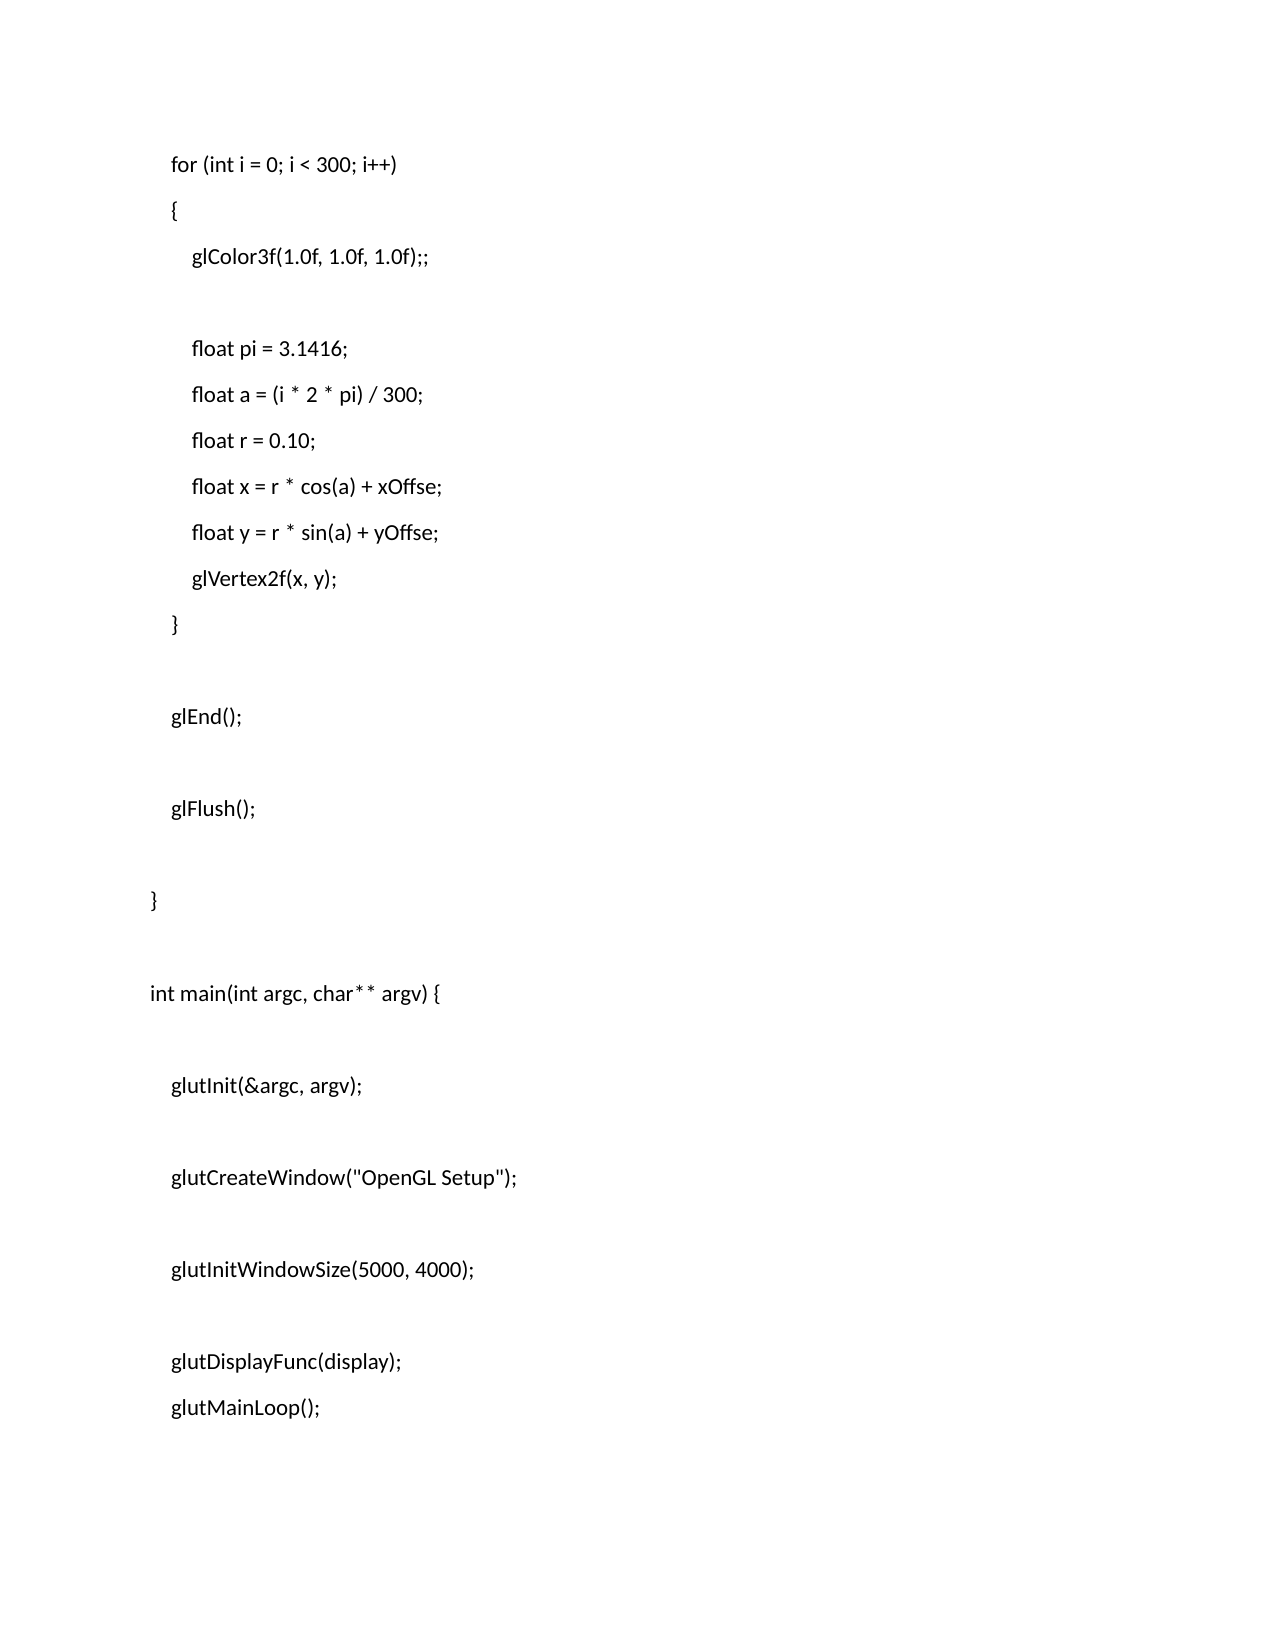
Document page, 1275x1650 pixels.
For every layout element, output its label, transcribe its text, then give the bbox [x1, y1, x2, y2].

text glutMainLoop(); [150, 1393, 1125, 1421]
text int main(int argc, char** argv) { [150, 979, 1125, 1007]
text float pi = 3.1416; [150, 334, 1125, 362]
text } [150, 610, 1125, 638]
text glVertex2f(x, y); [150, 564, 1125, 592]
text glColor3f(1.0f, 1.0f, 1.0f);; [150, 242, 1125, 270]
text float r = 0.10; [150, 426, 1125, 454]
text } [150, 887, 1125, 915]
text { [150, 196, 1125, 224]
text glutInitWindowSize(5000, 4000); [150, 1255, 1125, 1283]
text glEnd(); [150, 702, 1125, 731]
text glutCreateWindow("OpenGL Setup"); [150, 1163, 1125, 1191]
text glutDisplayFunc(display); [150, 1347, 1125, 1375]
text float a = (i * 2 * pi) / 300; [150, 380, 1125, 408]
text glFlush(); [150, 794, 1125, 823]
text float x = r * cos(a) + xOffse; [150, 472, 1125, 500]
text for (int i = 0; i < 300; i++) [150, 150, 1125, 178]
text glutInit(&argc, argv); [150, 1071, 1125, 1099]
text float y = r * sin(a) + yOffse; [150, 518, 1125, 546]
